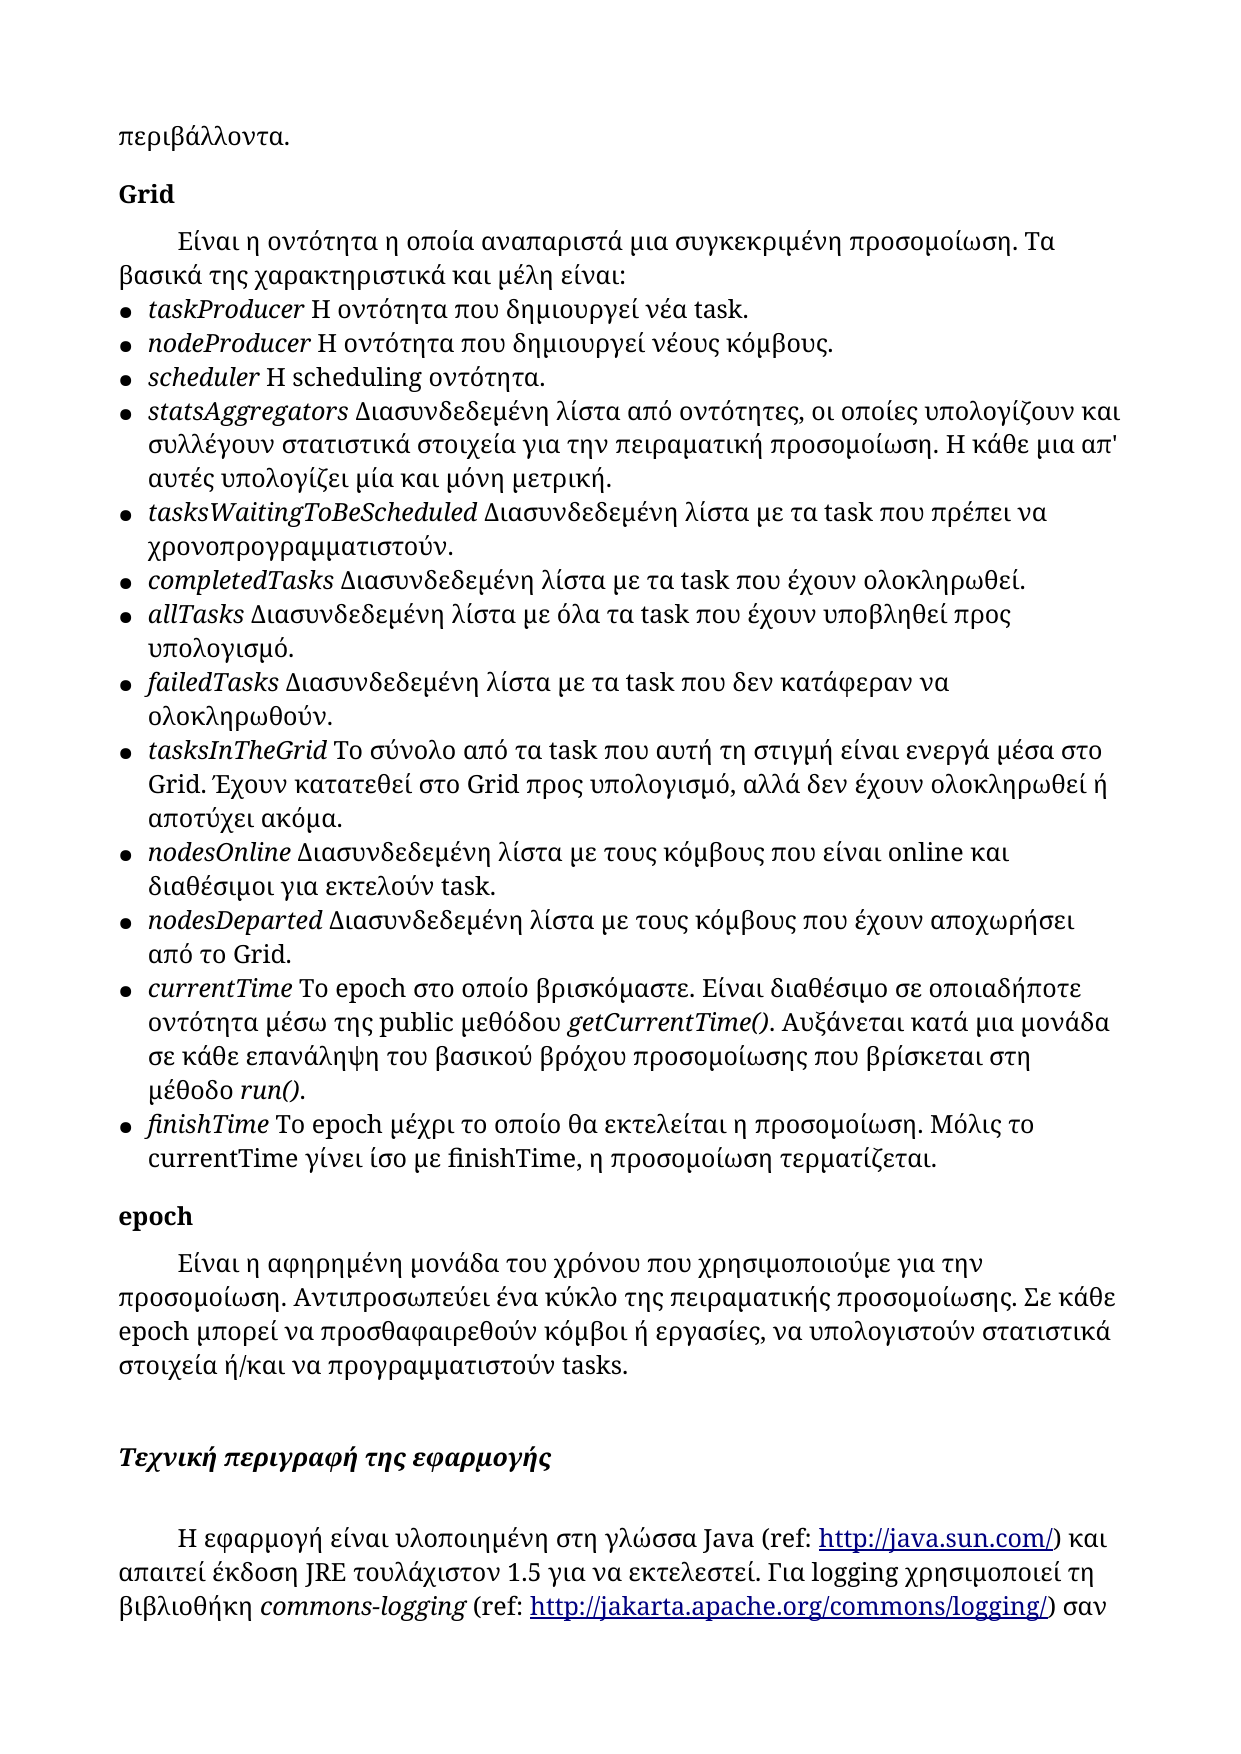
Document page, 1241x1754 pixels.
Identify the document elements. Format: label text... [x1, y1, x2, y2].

list tasksWaitingToBeScheduled Διασυνδεδεμένη λίστα με τα task που πρέπει να χρονοπρογραμματιστούν. [118, 495, 1122, 563]
text Είναι η οντότητα η οποία αναπαριστά μια συγκεκριμένη προσομοίωση. Τα βασικά της χαρακτηριστικά και μέλη είναι: [118, 223, 1122, 291]
list failedTasks Διασυνδεδεμένη λίστα με τα task που δεν κατάφεραν να ολοκληρωθούν. [118, 665, 1122, 733]
list scheduler Η scheduling οντότητα. [118, 359, 1122, 393]
list tasksInTheGrid Το σύνολο από τα task που αυτή τη στιγμή είναι ενεργά μέσα στο Grid. Έχουν κατατεθεί στο Grid προς υπολογισμό, αλλά δεν έχουν ολοκληρωθεί ή αποτύχει ακόμα. [118, 733, 1122, 834]
list statsAggregators Διασυνδεδεμένη λίστα από οντότητες, οι οποίες υπολογίζουν και συλλέγουν στατιστικά στοιχεία για την πειραματική προσομοίωση. Η κάθε μια απ' αυτές υπολογίζει μία και μόνη μετρική. [118, 393, 1122, 495]
list completedTasks Διασυνδεδεμένη λίστα με τα task που έχουν ολοκληρωθεί. [118, 563, 1122, 597]
subtitle epoch [118, 1199, 1122, 1233]
list currentTime Το epoch στο οποίο βρισκόμαστε. Είναι διαθέσιμο σε οποιαδήποτε οντότητα μέσω της public μεθόδου getCurrentTime(). Αυξάνεται κατά μια μονάδα σε κάθε επανάληψη του βασικού βρόχου προσομοίωσης που βρίσκεται στη μέθοδο run(). [118, 970, 1122, 1106]
list nodeProducer Η οντότητα που δημιουργεί νέους κόμβους. [118, 325, 1122, 359]
subtitle Τεχνική περιγραφή της εφαρμογής [118, 1440, 1122, 1474]
list nodesOnline Διασυνδεδεμένη λίστα με τους κόμβους που είναι online και διαθέσιμοι για εκτελούν task. [118, 834, 1122, 902]
text περιβάλλοντα. [118, 118, 1122, 152]
list nodesDeparted Διασυνδεδεμένη λίστα με τους κόμβους που έχουν αποχωρήσει από το Grid. [118, 902, 1122, 970]
list allTasks Διασυνδεδεμένη λίστα με όλα τα task που έχουν υποβληθεί προς υπολογισμό. [118, 597, 1122, 665]
list taskProducer Η οντότητα που δημιουργεί νέα task. [118, 291, 1122, 325]
text Είναι η αφηρημένη μονάδα του χρόνου που χρησιμοποιούμε για την προσομοίωση. Αντιπροσωπεύει ένα κύκλο της πειραματικής προσομοίωσης. Σε κάθε epoch μπορεί να προσθαφαιρεθούν κόμβοι ή εργασίες, να υπολογιστούν στατιστικά στοιχεία ή/και να προγραμματιστούν tasks. [118, 1245, 1122, 1381]
text Η εφαρμογή είναι υλοποιημένη στη γλώσσα Java (ref: http://java.sun.com/) και απαιτεί έκδοση JRE τουλάχιστον 1.5 για να εκτελεστεί. Για logging χρησιμοποιεί τη βιβλιοθήκη commons-logging (ref: http://jakarta.apache.org/commons/logging/) σαν [118, 1520, 1122, 1622]
list finishTime Το epoch μέχρι το οποίο θα εκτελείται η προσομοίωση. Μόλις το currentTime γίνει ίσο με finishTime, η προσομοίωση τερματίζεται. [118, 1106, 1122, 1174]
subtitle Grid [118, 177, 1122, 211]
